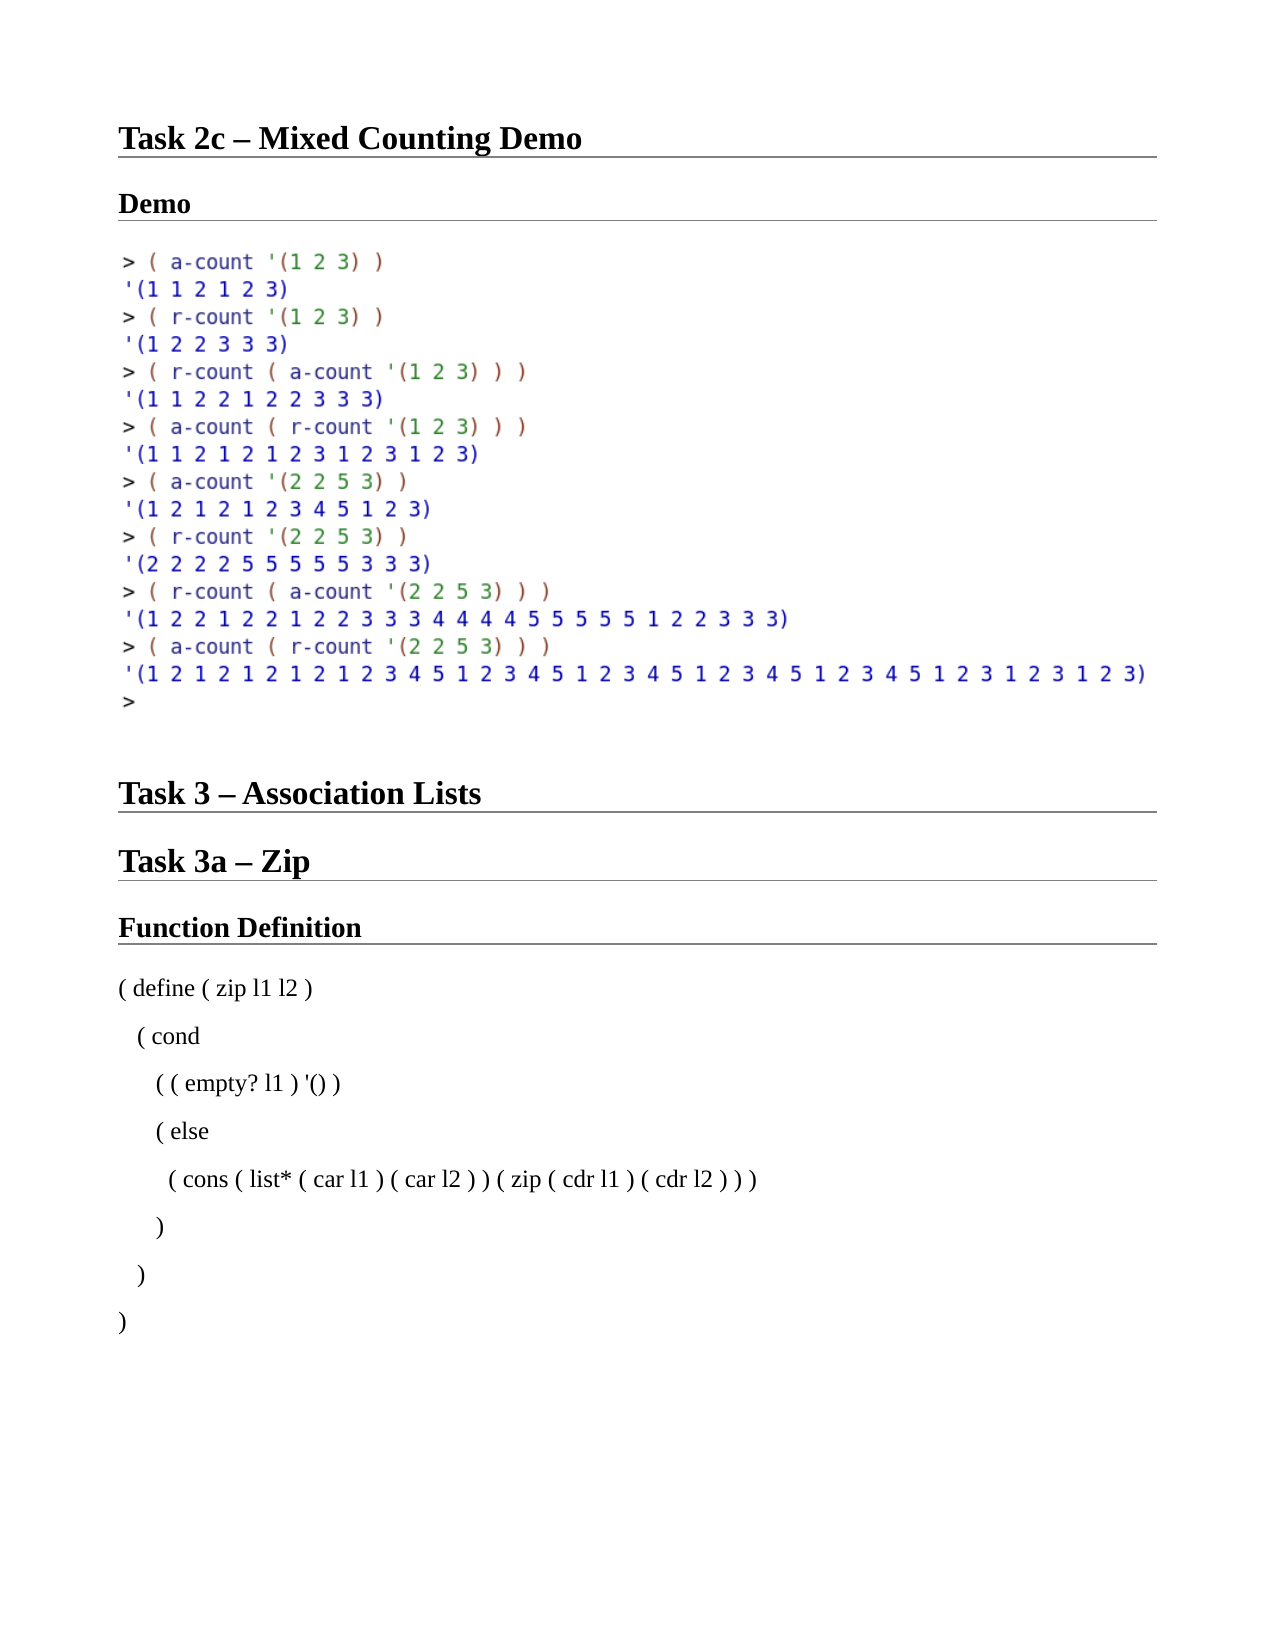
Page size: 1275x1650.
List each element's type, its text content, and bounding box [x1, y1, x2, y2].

text ( ( empty? l1 ) '() ) [118, 1068, 1157, 1097]
text Task 3 – Association Lists [118, 773, 1157, 811]
text ) [118, 1211, 1157, 1240]
text ) [118, 1306, 1157, 1335]
text Task 2c – Mixed Counting Demo [118, 118, 1157, 156]
text ) [118, 1259, 1157, 1288]
picture [118, 249, 1157, 722]
text Demo [118, 186, 1157, 220]
text ( define ( zip l1 l2 ) [118, 973, 1157, 1002]
text ( cons ( list* ( car l1 ) ( car l2 ) ) ( zip ( cdr l1 ) ( cdr l2 ) ) ) [118, 1164, 1157, 1192]
text Task 3a – Zip [118, 842, 1157, 880]
text ( else [118, 1116, 1157, 1145]
text ( cond [118, 1021, 1157, 1049]
text Function Definition [118, 910, 1157, 943]
